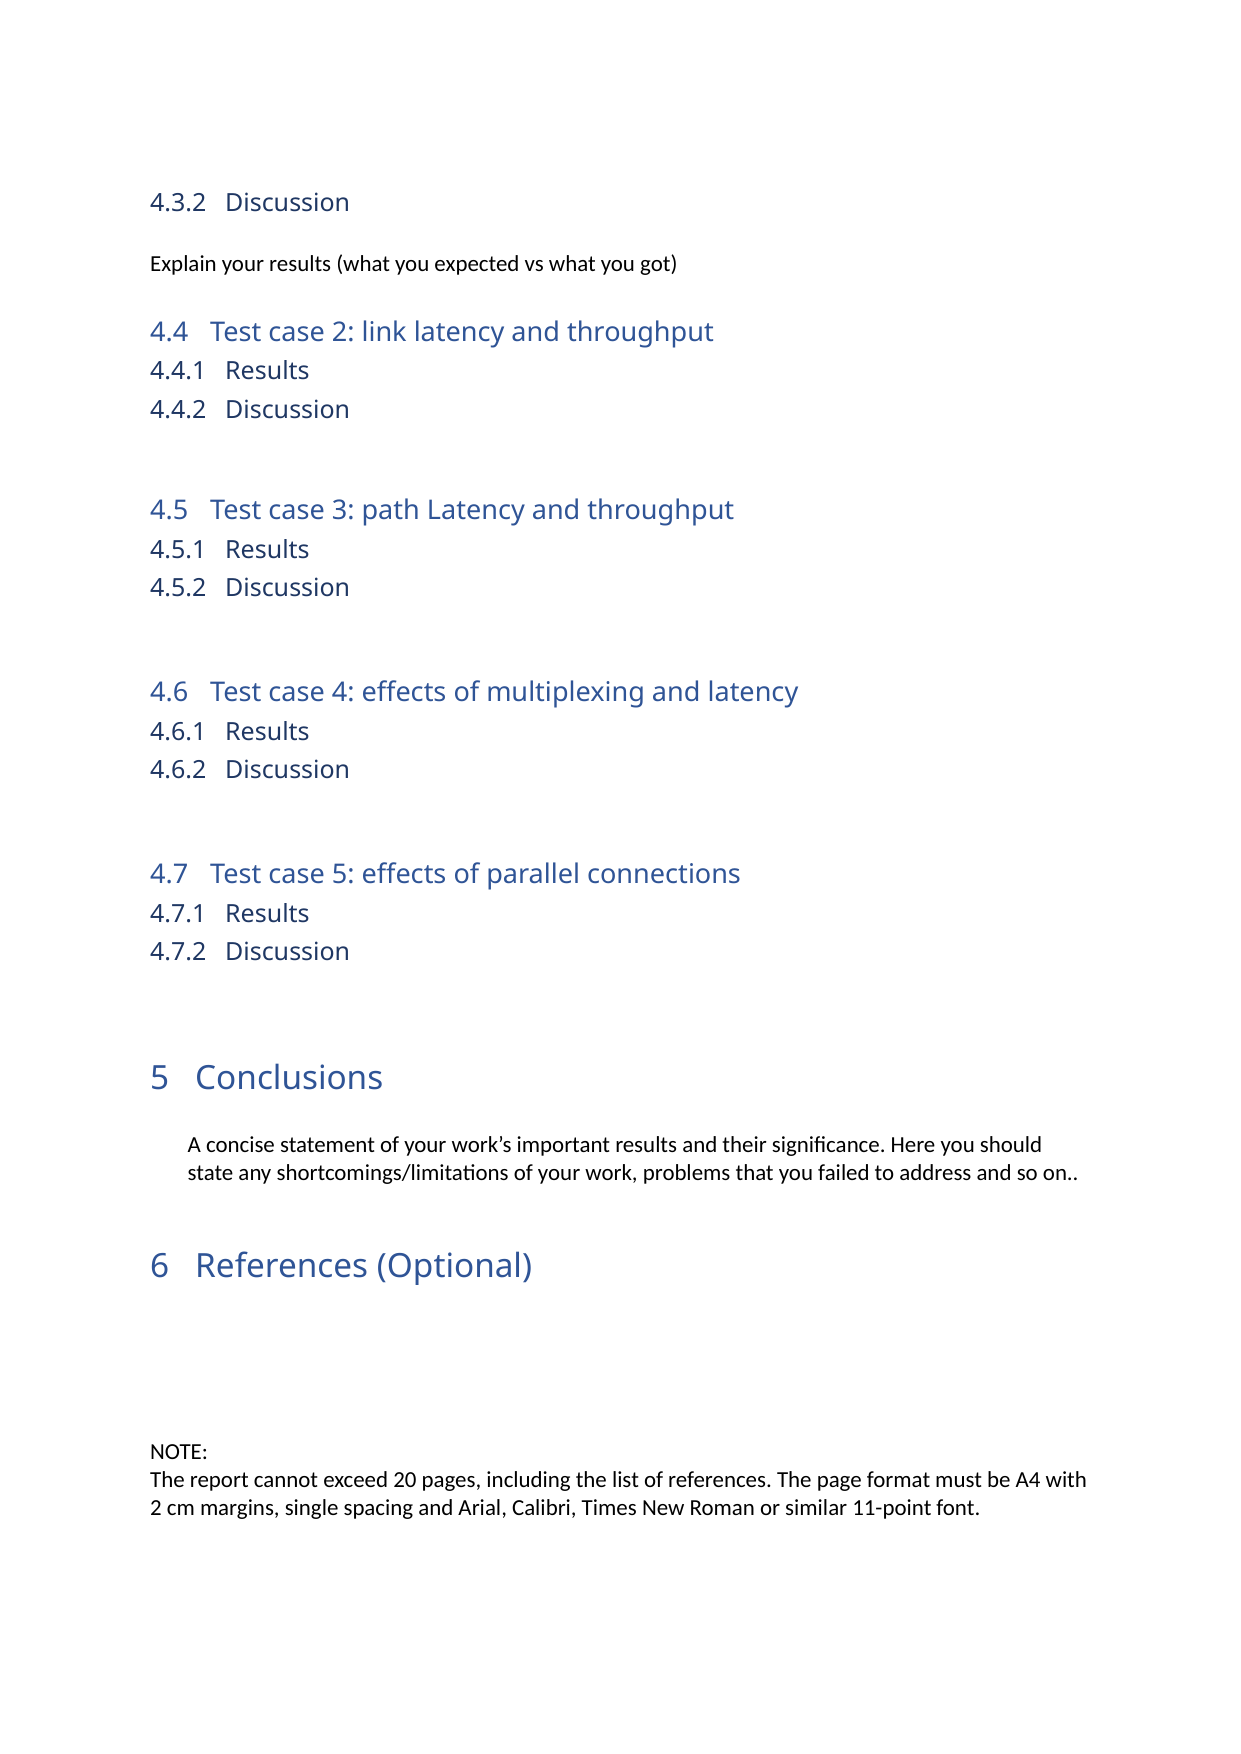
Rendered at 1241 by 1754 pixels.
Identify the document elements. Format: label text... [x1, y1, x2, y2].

subtitle Conclusions [150, 1054, 1090, 1099]
subtitle Results [150, 353, 1090, 387]
subtitle Discussion [150, 185, 1090, 219]
subtitle Discussion [150, 391, 1090, 425]
text Explain your results (what you expected vs what you got) [150, 249, 1090, 277]
subtitle Test case 4: effects of multiplexing and latency [150, 673, 1090, 709]
subtitle Results [150, 714, 1090, 748]
subtitle Discussion [150, 934, 1090, 968]
text The report cannot exceed 20 pages, including the list of references. The page format must be A4 with 2 cm margins, single spacing and Arial, Calibri, Times New Roman or similar 11-point font. [150, 1465, 1090, 1521]
subtitle Discussion [150, 570, 1090, 604]
subtitle References (Optional) [150, 1242, 1090, 1287]
subtitle Results [150, 896, 1090, 930]
subtitle Test case 3: path Latency and throughput [150, 491, 1090, 527]
text NOTE: [150, 1437, 1090, 1465]
subtitle Discussion [150, 752, 1090, 786]
subtitle Test case 2: link latency and throughput [150, 312, 1090, 349]
subtitle Results [150, 532, 1090, 566]
text A concise statement of your work’s important results and their significance. Here you should state any shortcomings/limitations of your work, problems that you failed to address and so on.. [187, 1130, 1090, 1186]
subtitle Test case 5: effects of parallel connections [150, 855, 1090, 892]
